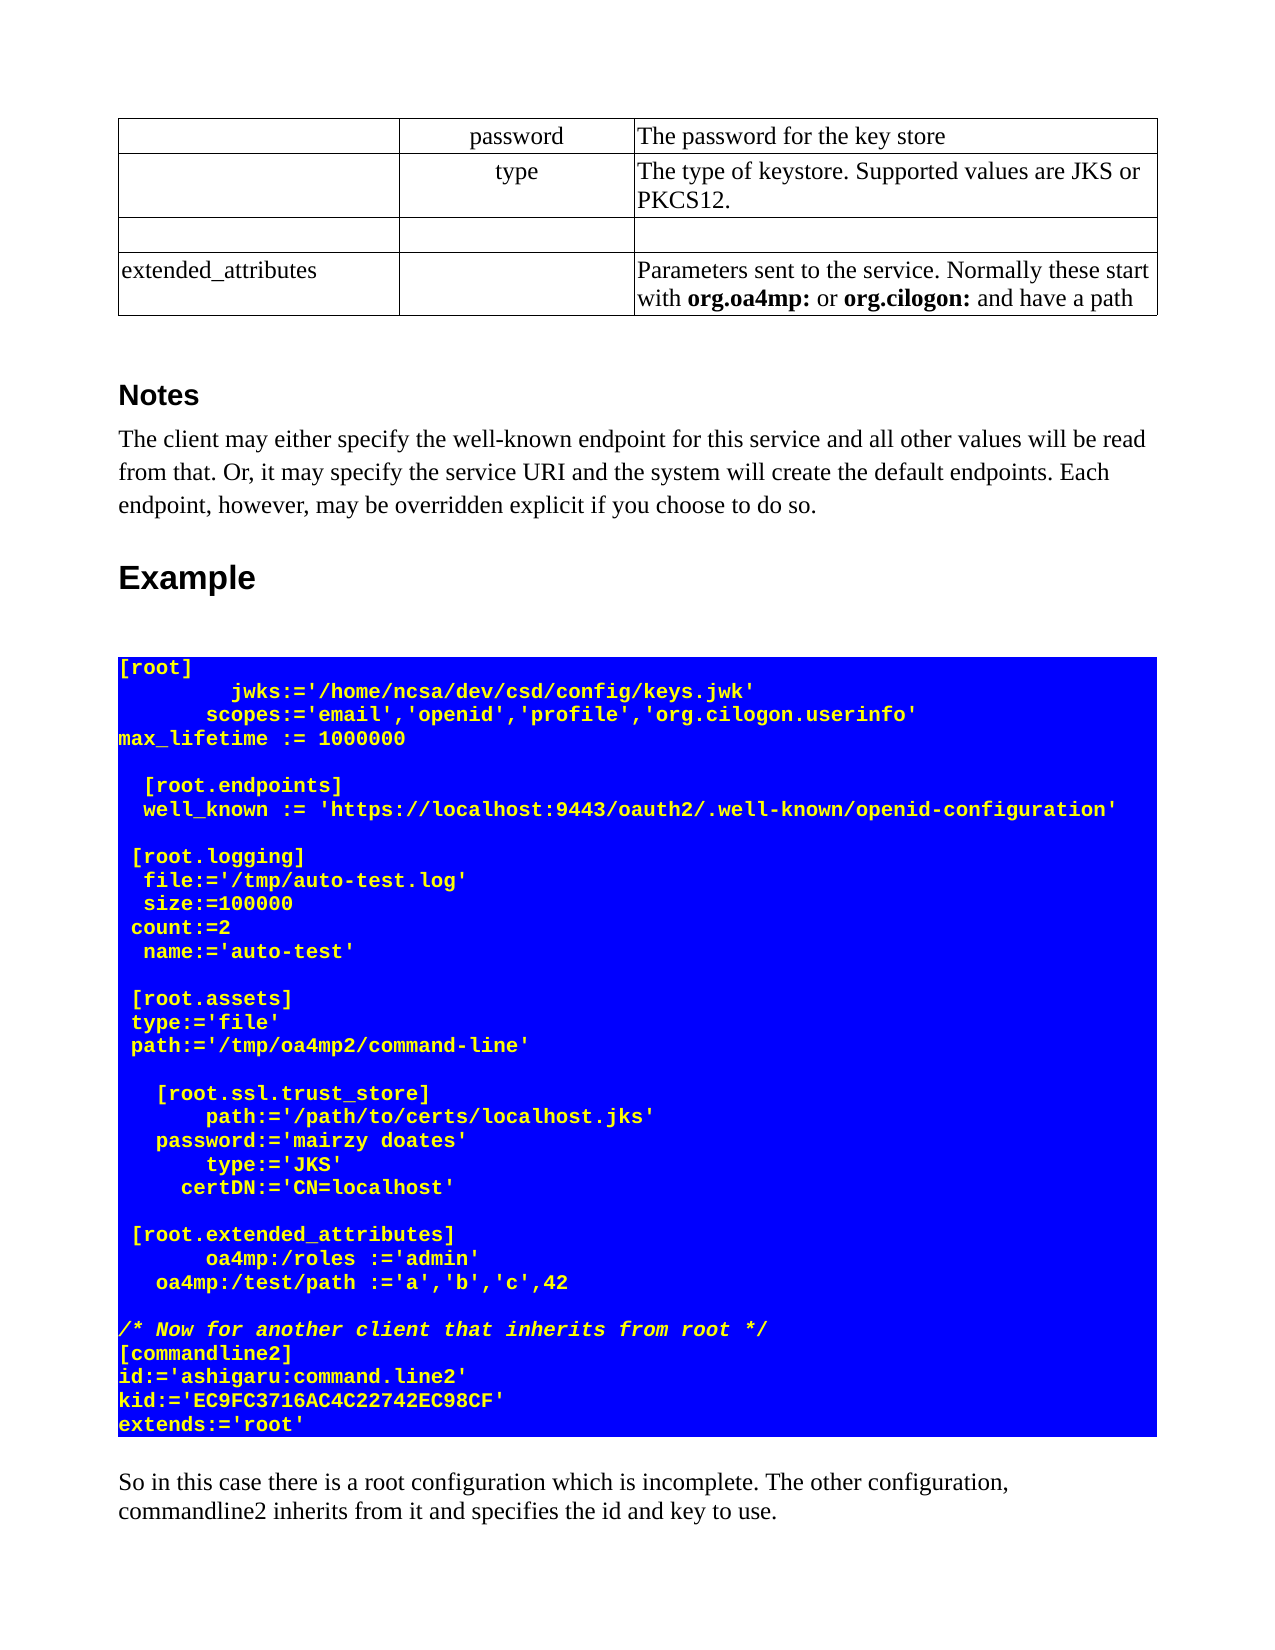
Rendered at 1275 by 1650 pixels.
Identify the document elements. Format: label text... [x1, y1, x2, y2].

text well_known := 'https://localhost:9443/oauth2/.well-known/openid-configuration' [118, 799, 1157, 822]
text count:=2 [118, 917, 1157, 941]
text [root.ssl.trust_store] [118, 1083, 1157, 1106]
text kid:='EC9FC3716AC4C22742EC98CF' [118, 1390, 1157, 1414]
text scopes:='email','openid','profile','org.cilogon.userinfo' [118, 704, 1157, 728]
text path:='/path/to/certs/localhost.jks' [118, 1106, 1157, 1130]
text max_lifetime := 1000000 [118, 728, 1157, 752]
table_cell [119, 119, 399, 153]
text [root.extended_attributes] [118, 1224, 1157, 1248]
text file:='/tmp/auto-test.log' [118, 870, 1157, 893]
table_cell extended_attributes [119, 253, 399, 315]
table_cell Parameters sent to the service. Normally these start with org.oa4mp: or org.cilogon: and have a path [635, 253, 1157, 315]
table_cell [400, 253, 634, 315]
table_cell type [400, 154, 634, 217]
text type:='JKS' [118, 1153, 1157, 1177]
text size:=100000 [118, 893, 1157, 917]
text oa4mp:/roles :='admin' [118, 1248, 1157, 1272]
text [commandline2] [118, 1343, 1157, 1366]
subtitle Example [118, 558, 1157, 597]
text [root.logging] [118, 846, 1157, 870]
text jwks:='/home/ncsa/dev/csd/config/keys.jwk' [118, 681, 1157, 704]
text extends:='root' [118, 1414, 1157, 1437]
text name:='auto-test' [118, 941, 1157, 964]
text oa4mp:/test/path :='a','b','c',42 [118, 1272, 1157, 1295]
text path:='/tmp/oa4mp2/command-line' [118, 1035, 1157, 1059]
text [root.endpoints] [118, 775, 1157, 799]
table_cell The type of keystore. Supported values are JKS or PKCS12. [635, 154, 1157, 217]
text certDN:='CN=localhost' [118, 1177, 1157, 1201]
text password:='mairzy doates' [118, 1130, 1157, 1153]
text [root.assets] [118, 988, 1157, 1012]
text The client may either specify the well-known endpoint for this service and all other values will be read from that. Or, it may specify the service URI and the system will create the default endpoints. Each endpoint, however, may be overridden explicit if you choose to do so. [118, 424, 1157, 518]
text [root] [118, 657, 1157, 681]
table_cell The password for the key store [635, 119, 1157, 153]
table_cell [119, 154, 399, 217]
table_cell [119, 218, 399, 252]
table_cell [635, 218, 1157, 252]
text /* Now for another client that inherits from root */ [118, 1319, 1157, 1343]
table_cell password [400, 119, 634, 153]
text So in this case there is a root configuration which is incomplete. The other configuration, commandline2 inherits from it and specifies the id and key to use. [118, 1467, 1157, 1524]
table_cell [400, 218, 634, 252]
text type:='file' [118, 1012, 1157, 1035]
text id:='ashigaru:command.line2' [118, 1366, 1157, 1390]
subtitle Notes [118, 377, 1157, 411]
